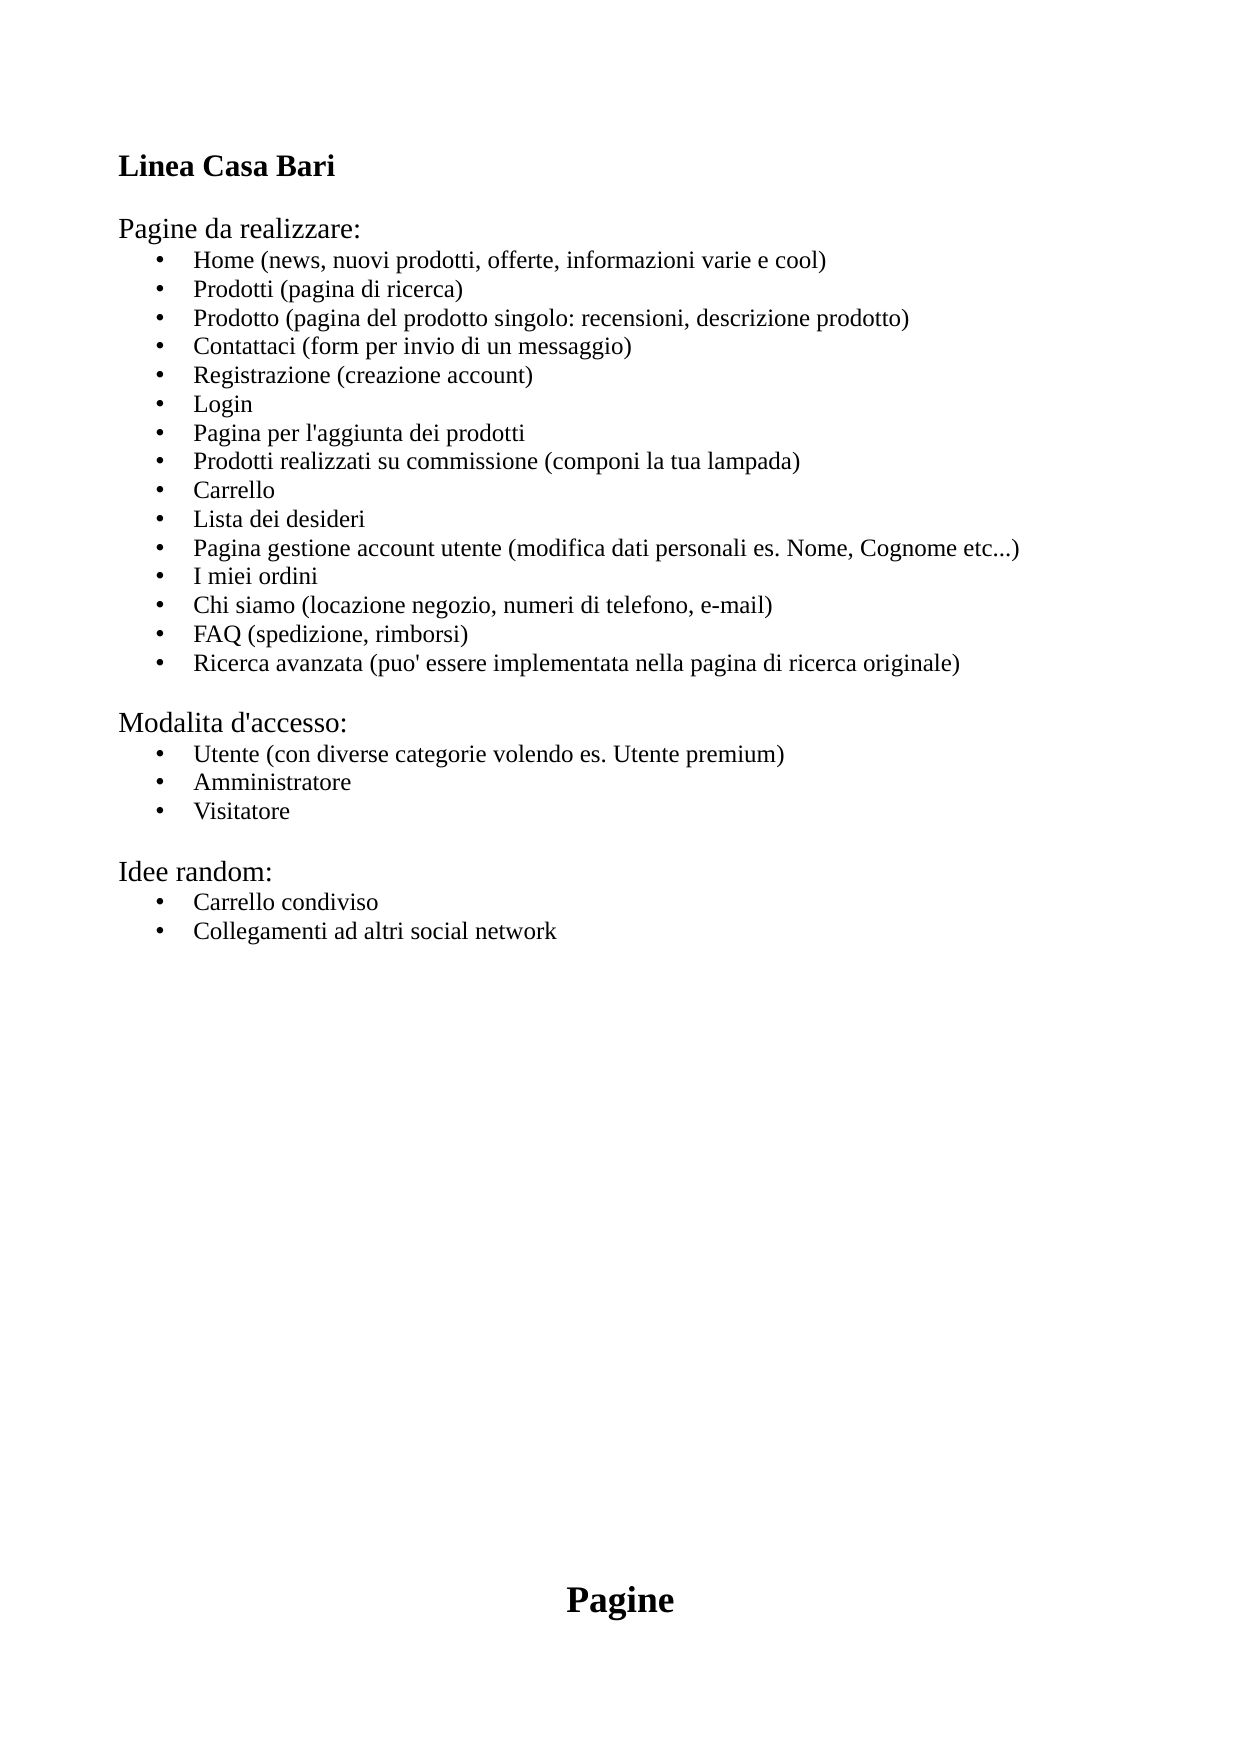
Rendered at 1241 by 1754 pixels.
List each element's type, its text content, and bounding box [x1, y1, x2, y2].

list Visitatore [156, 796, 1122, 825]
text Pagine [118, 1577, 1122, 1620]
list Ricerca avanzata (puo' essere implementata nella pagina di ricerca originale) [156, 648, 1122, 676]
list Collegamenti ad altri social network [156, 916, 1122, 945]
list Registrazione (creazione account) [156, 360, 1122, 389]
list Contattaci (form per invio di un messaggio) [156, 331, 1122, 360]
list Lista dei desideri [156, 504, 1122, 533]
list I miei ordini [156, 561, 1122, 590]
list Carrello [156, 475, 1122, 504]
list Prodotto (pagina del prodotto singolo: recensioni, descrizione prodotto) [156, 303, 1122, 331]
list Utente (con diverse categorie volendo es. Utente premium) [156, 739, 1122, 767]
text Modalita d'accesso: [118, 705, 1122, 739]
list Pagina per l'aggiunta dei prodotti [156, 418, 1122, 446]
list Prodotti realizzati su commissione (componi la tua lampada) [156, 446, 1122, 475]
list Login [156, 389, 1122, 418]
list Home (news, nuovi prodotti, offerte, informazioni varie e cool) [156, 245, 1122, 274]
text Idee random: [118, 854, 1122, 887]
list Carrello condiviso [156, 887, 1122, 916]
text Pagine da realizzare: [118, 212, 1122, 245]
text Linea Casa Bari [118, 147, 1122, 183]
list FAQ (spedizione, rimborsi) [156, 619, 1122, 648]
list Chi siamo (locazione negozio, numeri di telefono, e-mail) [156, 590, 1122, 619]
list Pagina gestione account utente (modifica dati personali es. Nome, Cognome etc...) [156, 533, 1122, 561]
list Prodotti (pagina di ricerca) [156, 274, 1122, 303]
list Amministratore [156, 767, 1122, 796]
